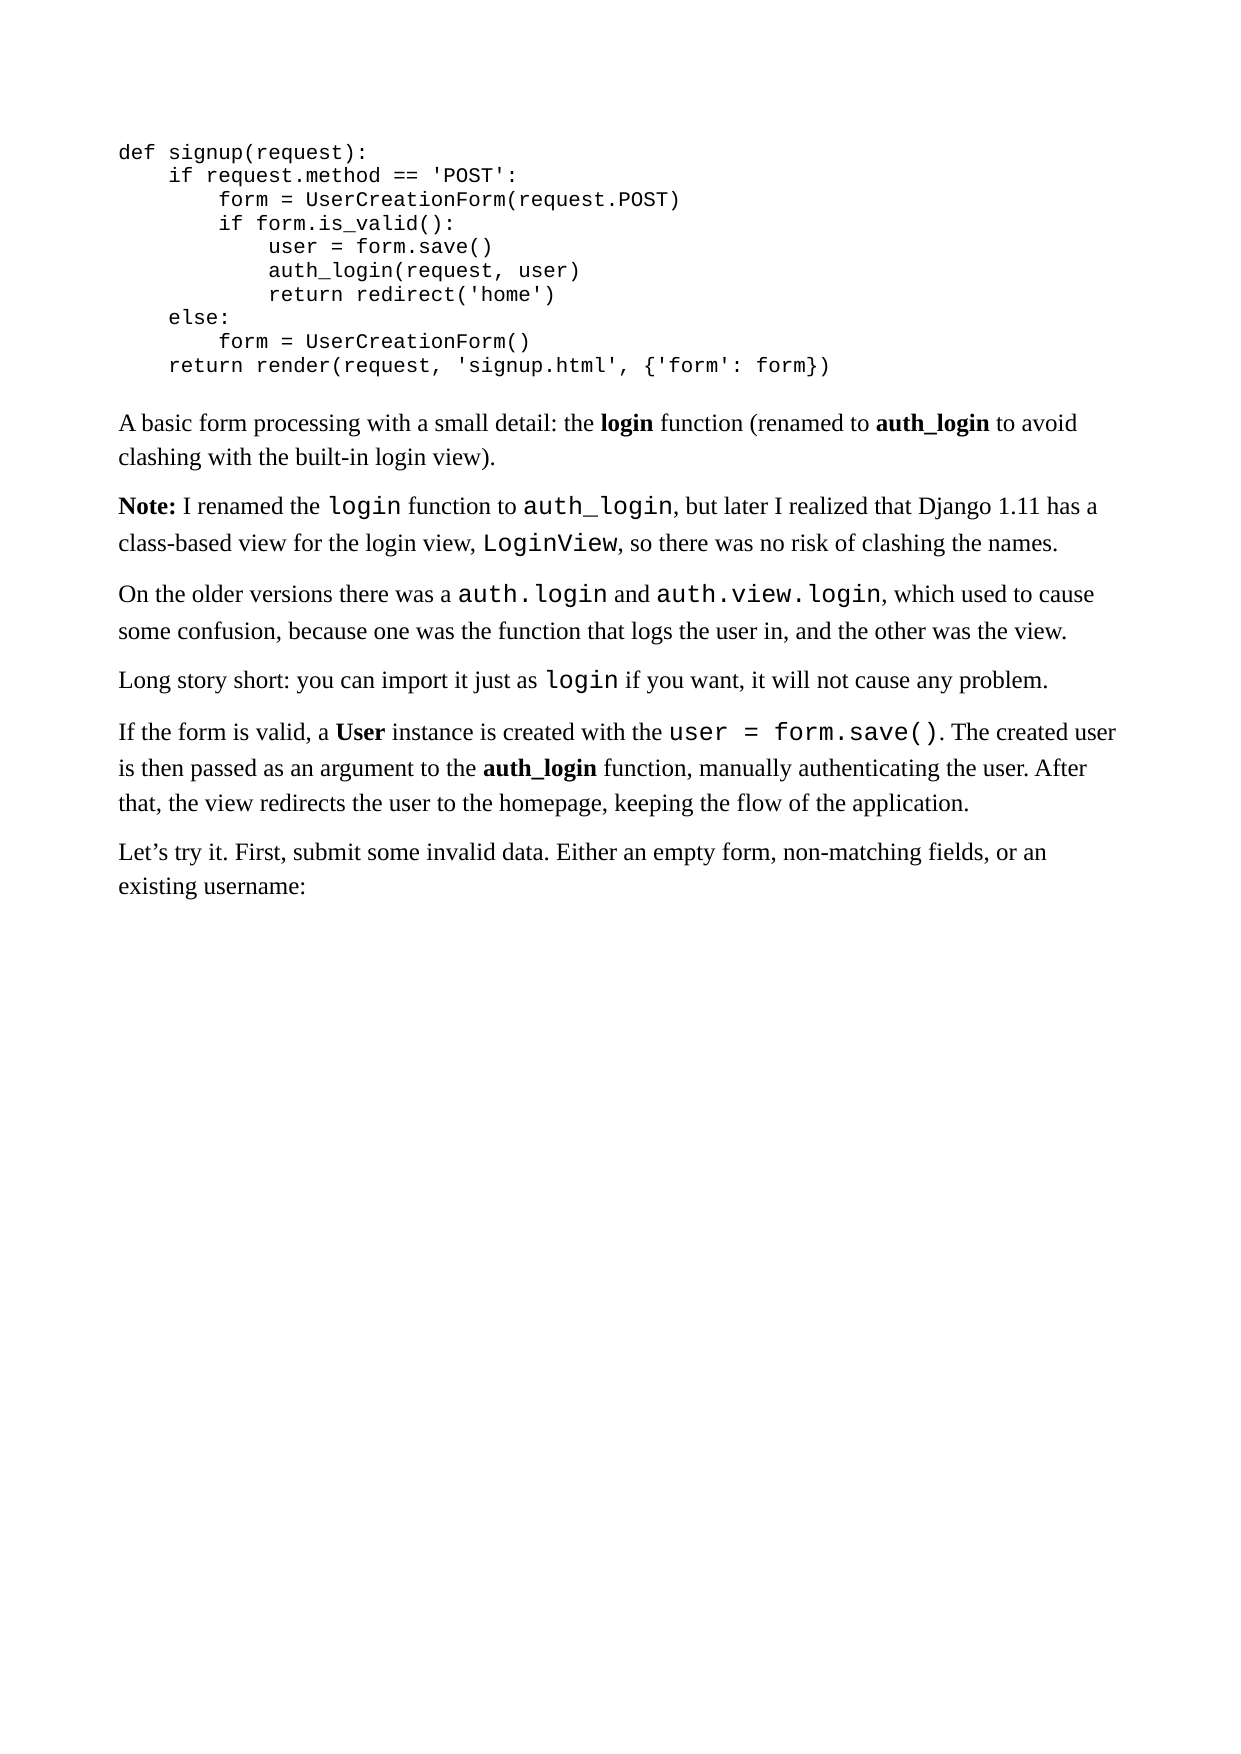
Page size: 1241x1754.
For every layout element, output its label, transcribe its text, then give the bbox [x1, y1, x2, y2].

text if request.method == 'POST': [118, 165, 1122, 189]
text def signup(request): [118, 142, 1122, 165]
text user = form.save() [118, 236, 1122, 260]
text auth_login(request, user) [118, 260, 1122, 284]
text return render(request, 'signup.html', {'form': form}) [118, 354, 1122, 378]
text On the older versions there was a auth.login and auth.view.login, which used to cause some confusion, because one was the function that logs the user in, and the other was the view. [118, 579, 1122, 645]
text form = UserCreationForm(request.POST) [118, 189, 1122, 213]
text Note: I renamed the login function to auth_login, but later I realized that Django 1.11 has a class-based view for the login view, LoginView, so there was no risk of clashing the names. [118, 491, 1122, 559]
text if form.is_valid(): [118, 213, 1122, 236]
text form = UserCreationForm() [118, 331, 1122, 354]
text Let’s try it. First, submit some invalid data. Either an empty form, non-matching fields, or an existing username: [118, 837, 1122, 900]
text A basic form processing with a small detail: the login function (renamed to auth_login to avoid clashing with the built-in login view). [118, 408, 1122, 471]
text Long story short: you can import it just as login if you want, it will not cause any problem. [118, 665, 1122, 696]
text If the form is valid, a User instance is created with the user = form.save(). The created user is then passed as an argument to the auth_login function, manually authenticating the user. After that, the view redirects the user to the homepage, keeping the flow of the application. [118, 717, 1122, 816]
text return redirect('home') [118, 284, 1122, 307]
text else: [118, 307, 1122, 331]
